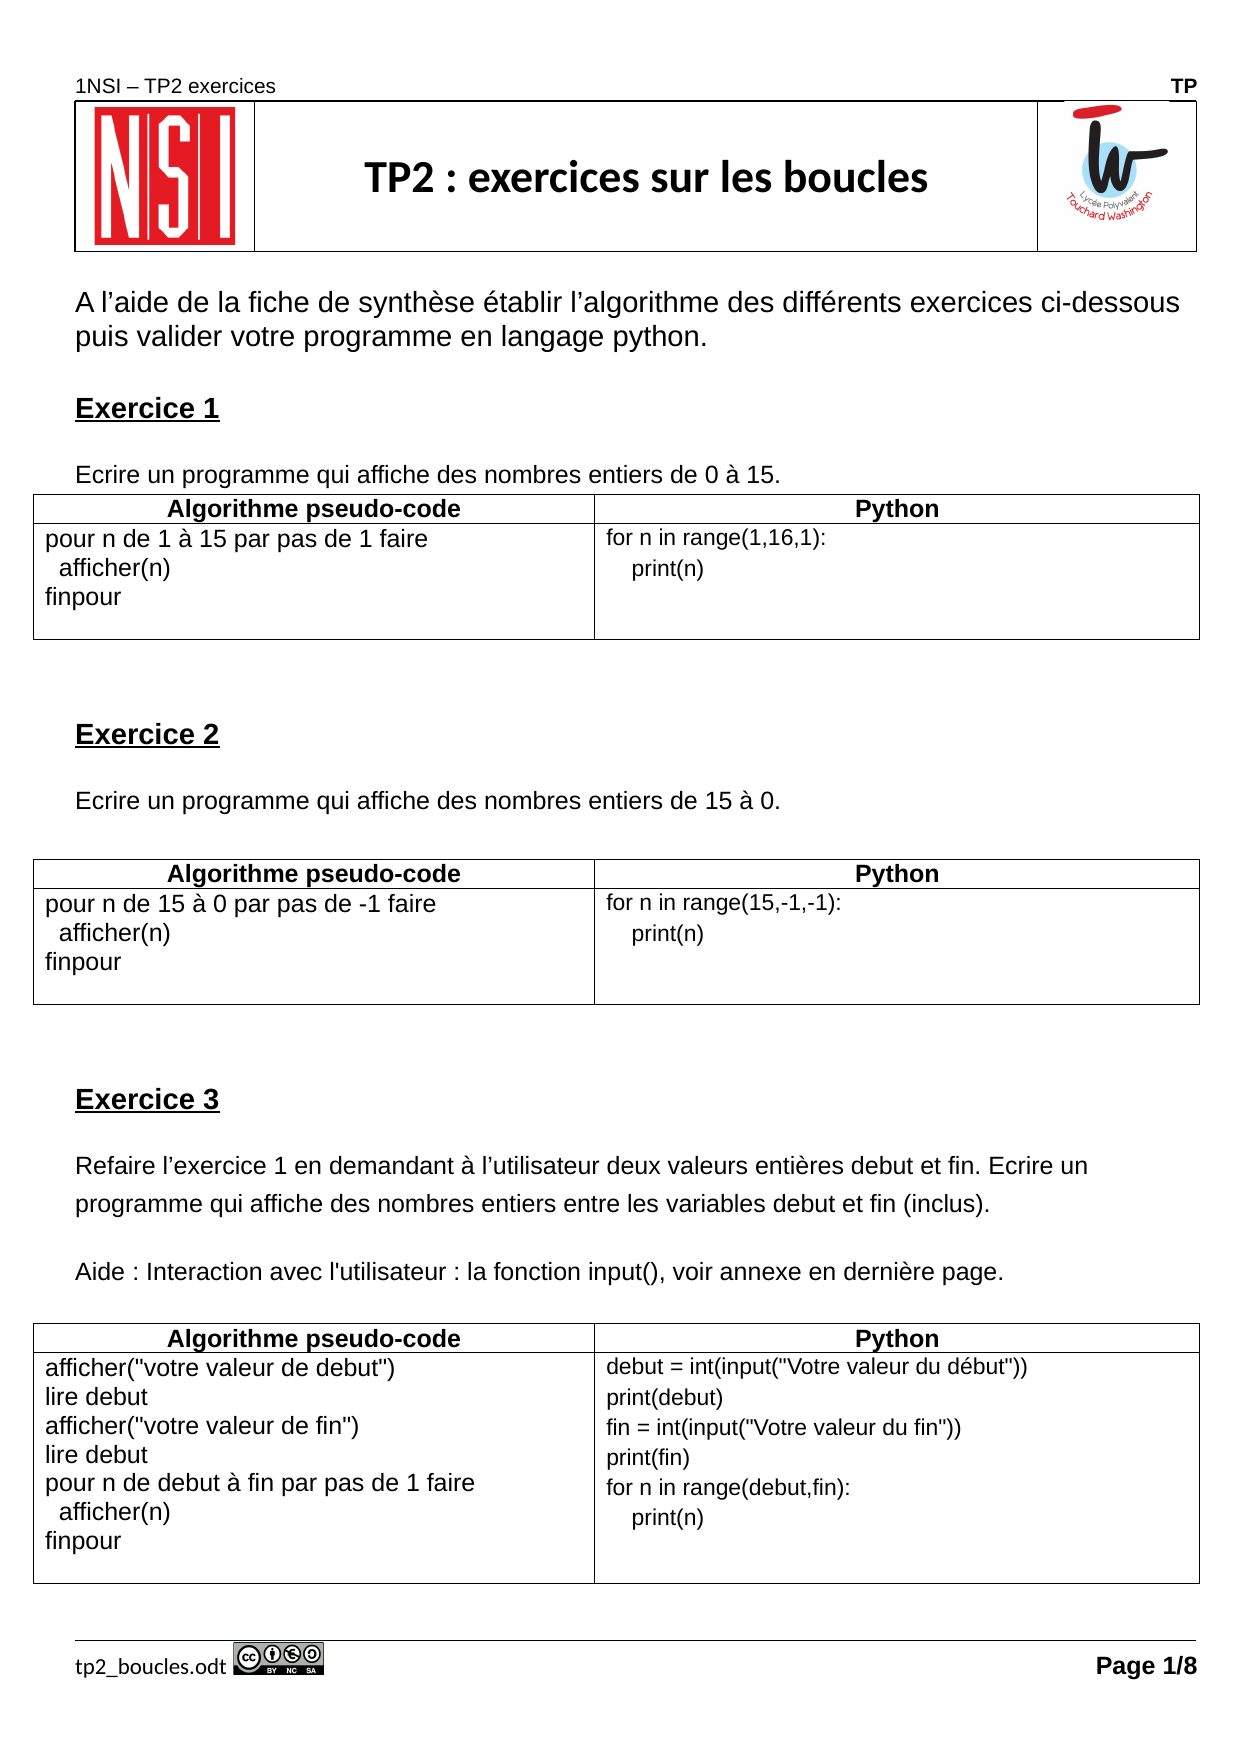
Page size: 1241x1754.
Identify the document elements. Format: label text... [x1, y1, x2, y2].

table_header [1038, 102, 1196, 251]
table_header [76, 102, 254, 251]
table_cell for n in range(15,-1,-1): print(n) [595, 889, 1199, 1004]
text A l’aide de la fiche de synthèse établir l’algorithme des différents exercices ci-dessous puis valider votre programme en langage python. [75, 285, 1196, 352]
picture [1064, 101, 1170, 223]
table_header Python [595, 860, 1199, 888]
table_header Algorithme pseudo-code [34, 495, 594, 523]
table_cell debut = int(input("Votre valeur du début")) print(debut) fin = int(input("Votre valeur du fin")) print(fin) for n in range(debut,fin): print(n) [595, 1353, 1199, 1583]
text Aide : Interaction avec l'utilisateur : la fonction input(), voir annexe en dernière page. [75, 1256, 1196, 1285]
text Ecrire un programme qui affiche des nombres entiers de 15 à 0. [75, 786, 1196, 815]
table_cell for n in range(1,16,1): print(n) [595, 524, 1199, 639]
table_header TP2 : exercices sur les boucles [255, 102, 1037, 251]
text Refaire l’exercice 1 en demandant à l’utilisateur deux valeurs entières debut et fin. Ecrire un programme qui affiche des nombres entiers entre les variables debut et fin (inclus). [75, 1151, 1196, 1218]
table_header Python [595, 1324, 1199, 1352]
text Exercice 2 [75, 717, 1196, 751]
table_cell pour n de 1 à 15 par pas de 1 faire afficher(n) finpour [34, 524, 594, 639]
text Exercice 1 [75, 391, 1196, 424]
text Ecrire un programme qui affiche des nombres entiers de 0 à 15. [75, 460, 1196, 488]
picture [233, 1642, 324, 1675]
table_header Algorithme pseudo-code [34, 860, 594, 888]
table_cell afficher("votre valeur de debut") lire debut afficher("votre valeur de fin") lire debut pour n de debut à fin par pas de 1 faire afficher(n) finpour [34, 1353, 594, 1583]
text Exercice 3 [75, 1082, 1196, 1116]
table_header Algorithme pseudo-code [34, 1324, 594, 1352]
table_cell pour n de 15 à 0 par pas de -1 faire afficher(n) finpour [34, 889, 594, 1004]
table_header Python [595, 495, 1199, 523]
